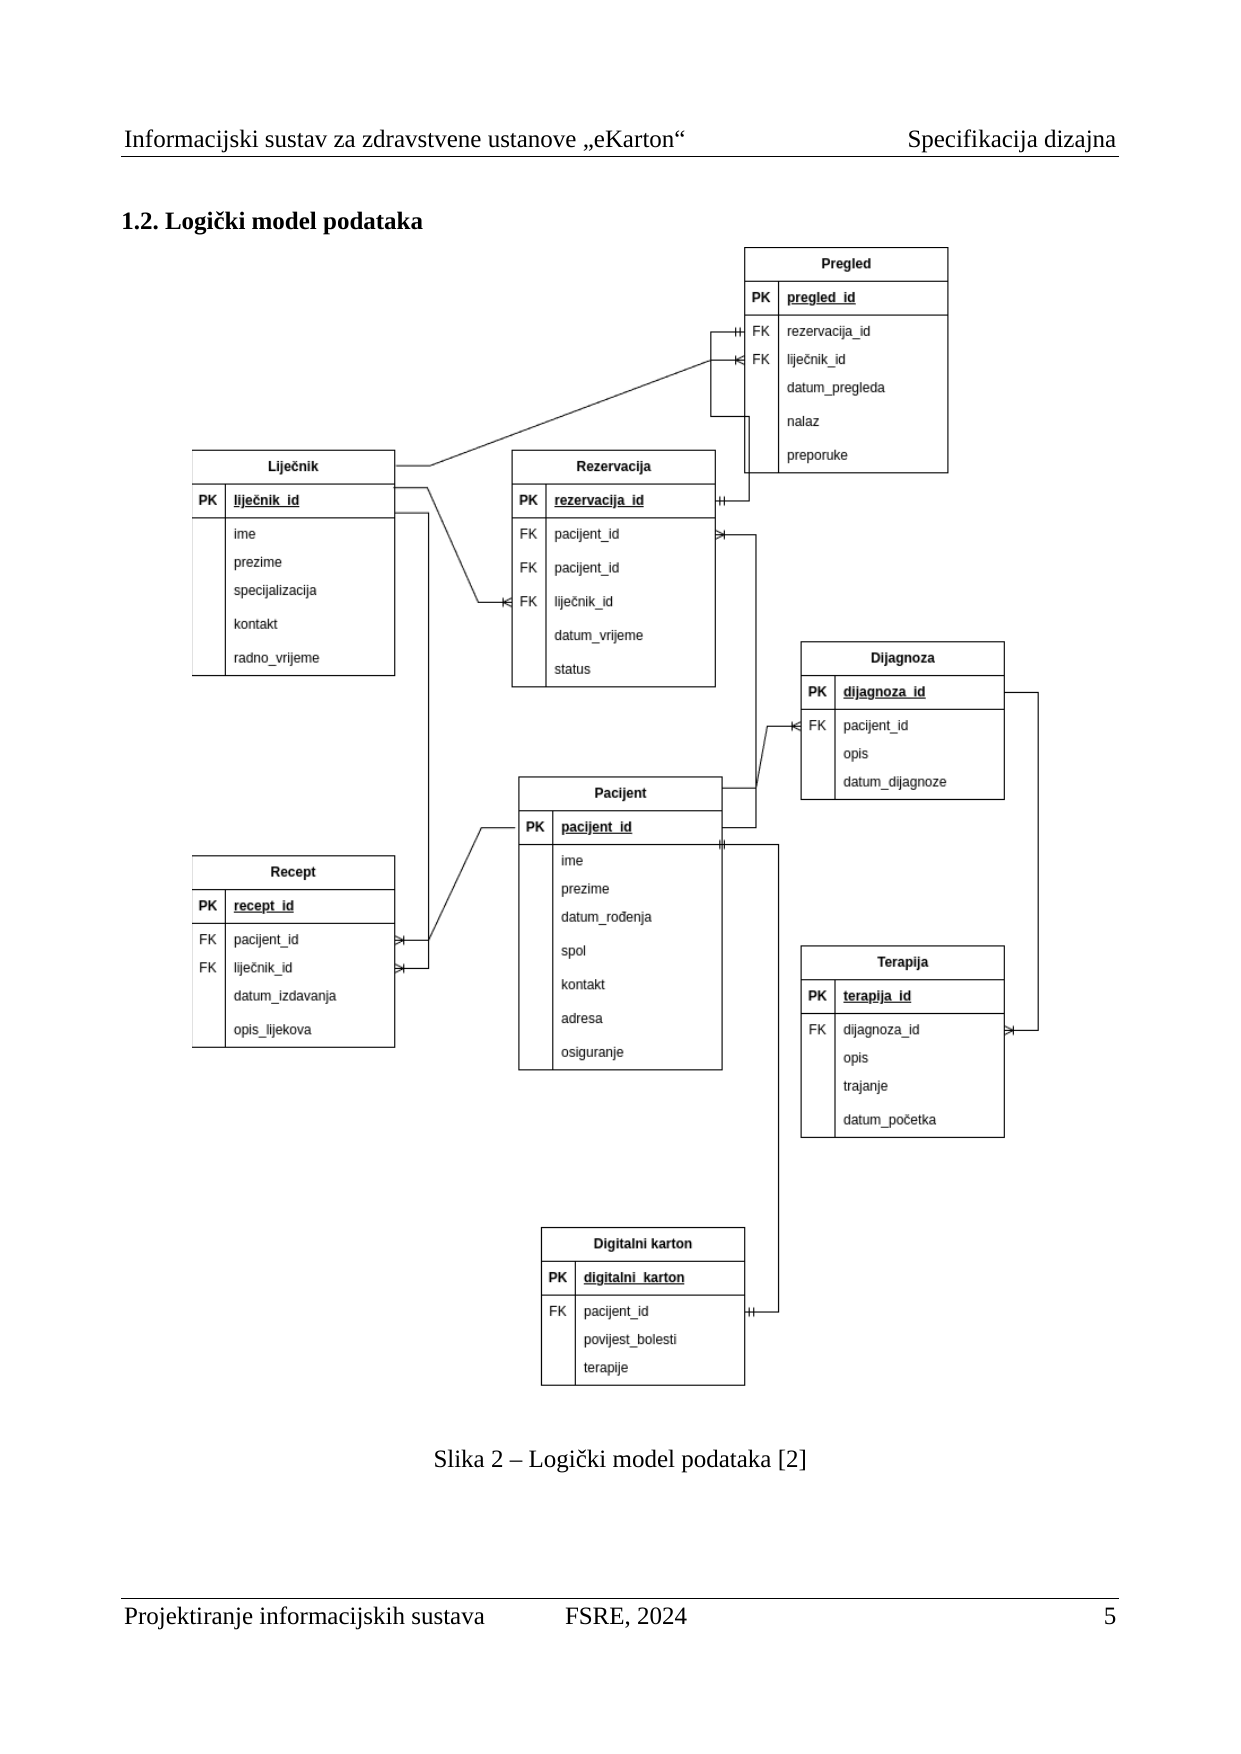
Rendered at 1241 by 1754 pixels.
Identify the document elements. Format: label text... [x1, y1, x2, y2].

list Slika 2 – Logički model podataka [2] [121, 247, 1119, 1473]
picture [192, 247, 1049, 1387]
subtitle 1.2. Logički model podataka [121, 206, 1119, 235]
